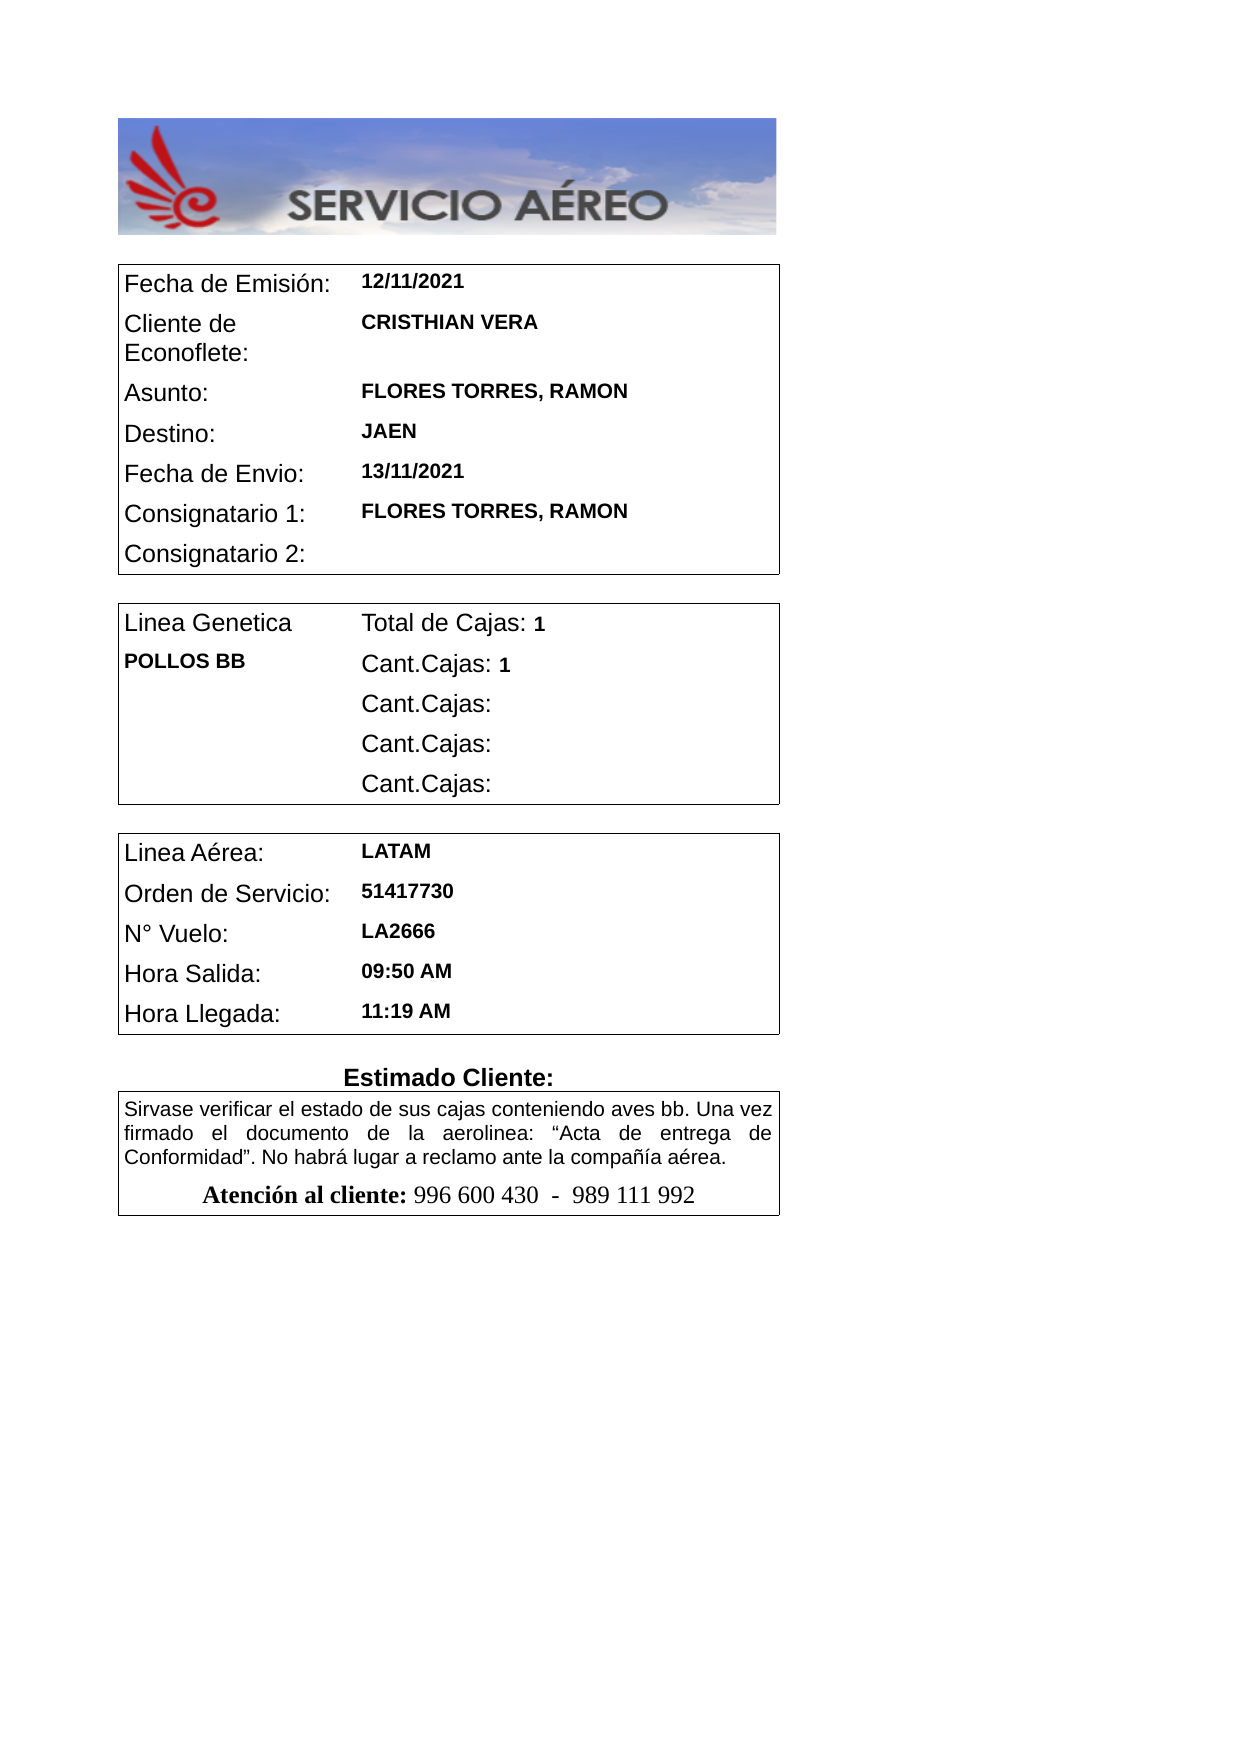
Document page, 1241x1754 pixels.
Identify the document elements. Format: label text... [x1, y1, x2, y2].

table_cell Total de Cajas: 1 [356, 604, 779, 643]
table_cell LA2666 [356, 913, 779, 953]
table_cell Destino: [119, 413, 356, 453]
table_cell Sirvase verificar el estado de sus cajas conteniendo aves bb. Una vez firmado el documento de la aerolinea: “Acta de entrega de Conformidad”. No habrá lugar a reclamo ante la compañía aérea. [119, 1092, 779, 1175]
table_cell Consignatario 1: [119, 493, 356, 533]
table_cell Linea Aérea: [119, 834, 356, 873]
table_cell FLORES TORRES, RAMON [356, 373, 779, 413]
table_cell POLLOS BB [119, 643, 356, 683]
table_cell [118, 805, 356, 833]
table_cell 51417730 [356, 873, 779, 913]
table_cell [356, 805, 779, 833]
table_cell Estimado Cliente: [118, 1035, 779, 1091]
table_cell Cant.Cajas: [356, 764, 779, 804]
table_cell Cant.Cajas: [356, 723, 779, 763]
table_cell Consignatario 2: [119, 534, 356, 574]
table_cell JAEN [356, 413, 779, 453]
table_cell [356, 534, 779, 574]
table_cell [356, 575, 779, 603]
table_cell Cant.Cajas: [356, 683, 779, 723]
table_cell Atención al cliente: 996 600 430 - 989 111 992 [119, 1175, 779, 1215]
table_cell LATAM [356, 834, 779, 873]
table_cell [119, 683, 356, 723]
table_cell [119, 764, 356, 804]
table_cell Cant.Cajas: 1 [356, 643, 779, 683]
table_cell CRISTHIAN VERA [356, 304, 779, 373]
table_cell Fecha de Envio: [119, 453, 356, 493]
table_cell Linea Genetica [119, 604, 356, 643]
table_cell N° Vuelo: [119, 913, 356, 953]
table_cell [118, 575, 356, 603]
table_cell Hora Salida: [119, 953, 356, 993]
table_header 12/11/2021 [356, 265, 779, 304]
table_cell 13/11/2021 [356, 453, 779, 493]
table_cell Orden de Servicio: [119, 873, 356, 913]
table_cell [119, 723, 356, 763]
picture [118, 118, 777, 235]
table_cell Asunto: [119, 373, 356, 413]
table_header Fecha de Emisión: [119, 265, 356, 304]
table_cell 11:19 AM [356, 994, 779, 1034]
table_cell 09:50 AM [356, 953, 779, 993]
table_cell Cliente de Econoflete: [119, 304, 356, 373]
table_cell FLORES TORRES, RAMON [356, 493, 779, 533]
table_cell Hora Llegada: [119, 994, 356, 1034]
